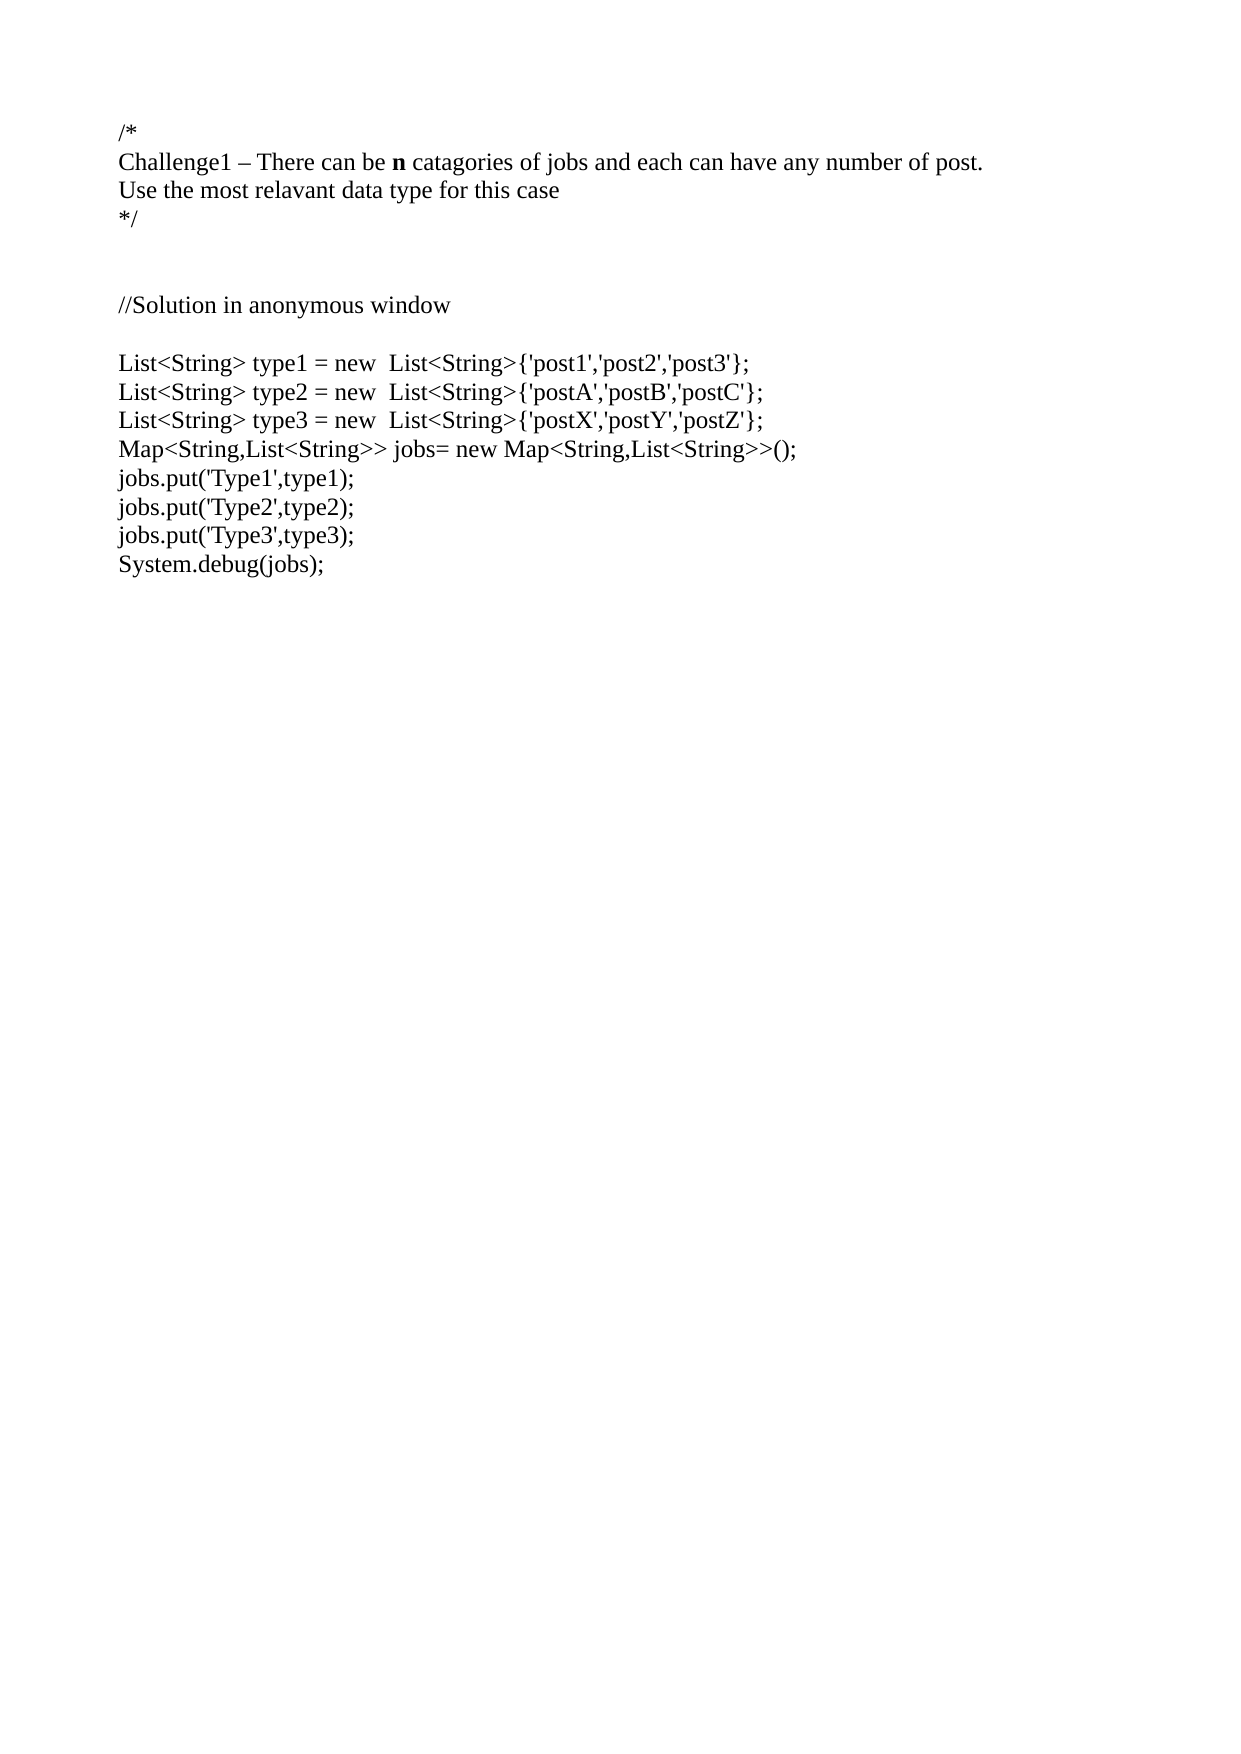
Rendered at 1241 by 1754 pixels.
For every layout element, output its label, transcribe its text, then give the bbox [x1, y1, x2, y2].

text Challenge1 – There can be n catagories of jobs and each can have any number of post. [118, 147, 1122, 176]
text */ [118, 204, 1122, 233]
text //Solution in anonymous window [118, 291, 1122, 319]
text List<String> type3 = new List<String>{'postX','postY','postZ'}; [118, 406, 1122, 434]
text jobs.put('Type1',type1); [118, 463, 1122, 492]
text jobs.put('Type2',type2); [118, 492, 1122, 521]
text System.debug(jobs); [118, 549, 1122, 578]
text Map<String,List<String>> jobs= new Map<String,List<String>>(); [118, 434, 1122, 463]
text jobs.put('Type3',type3); [118, 521, 1122, 549]
text List<String> type1 = new List<String>{'post1','post2','post3'}; [118, 348, 1122, 377]
text Use the most relavant data type for this case [118, 176, 1122, 204]
text /* [118, 118, 1122, 147]
text List<String> type2 = new List<String>{'postA','postB','postC'}; [118, 377, 1122, 406]
